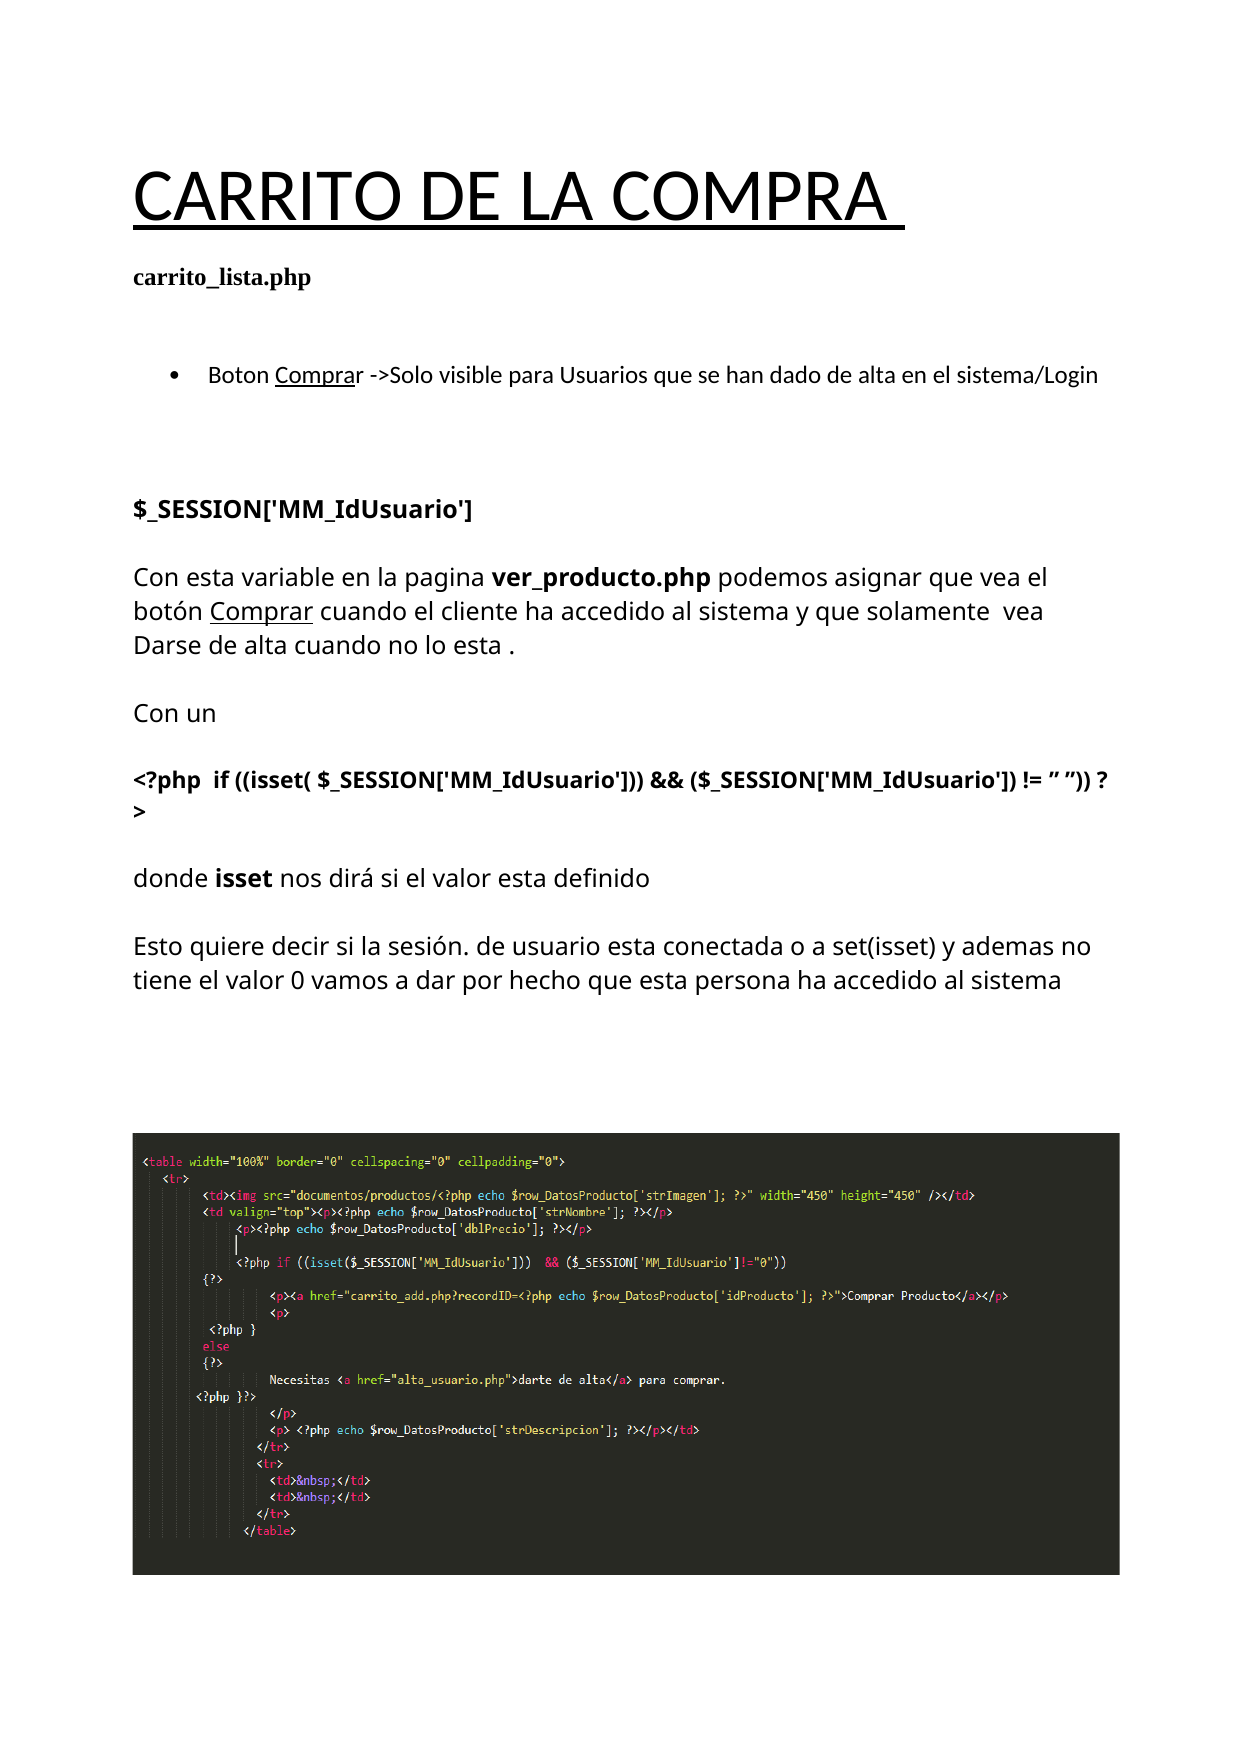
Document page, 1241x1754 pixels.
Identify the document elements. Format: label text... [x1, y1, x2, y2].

picture [132, 1133, 1120, 1575]
text Esto quiere decir si la sesión. de usuario esta conectada o a set(isset) y ademas no tiene el valor 0 vamos a dar por hecho que esta persona ha accedido al sistema [133, 929, 1119, 997]
text $_SESSION['MM_IdUsuario'] [133, 492, 1119, 526]
text CARRITO DE LA COMPRA [133, 148, 1119, 239]
text Con esta variable en la pagina ver_producto.php podemos asignar que vea el botón Comprar cuando el cliente ha accedido al sistema y que solamente vea Darse de alta cuando no lo esta . [133, 560, 1119, 662]
text donde isset nos dirá si el valor esta definido [133, 861, 1119, 895]
text Con un [133, 696, 1119, 730]
list Boton Comprar ->Solo visible para Usuarios que se han dado de alta en el sistema/Login [170, 359, 1119, 389]
text <?php if ((isset( $_SESSION['MM_IdUsuario'])) && ($_SESSION['MM_IdUsuario']) != ” ”)) ?> [133, 764, 1119, 827]
text carrito_lista.php [133, 262, 1119, 291]
